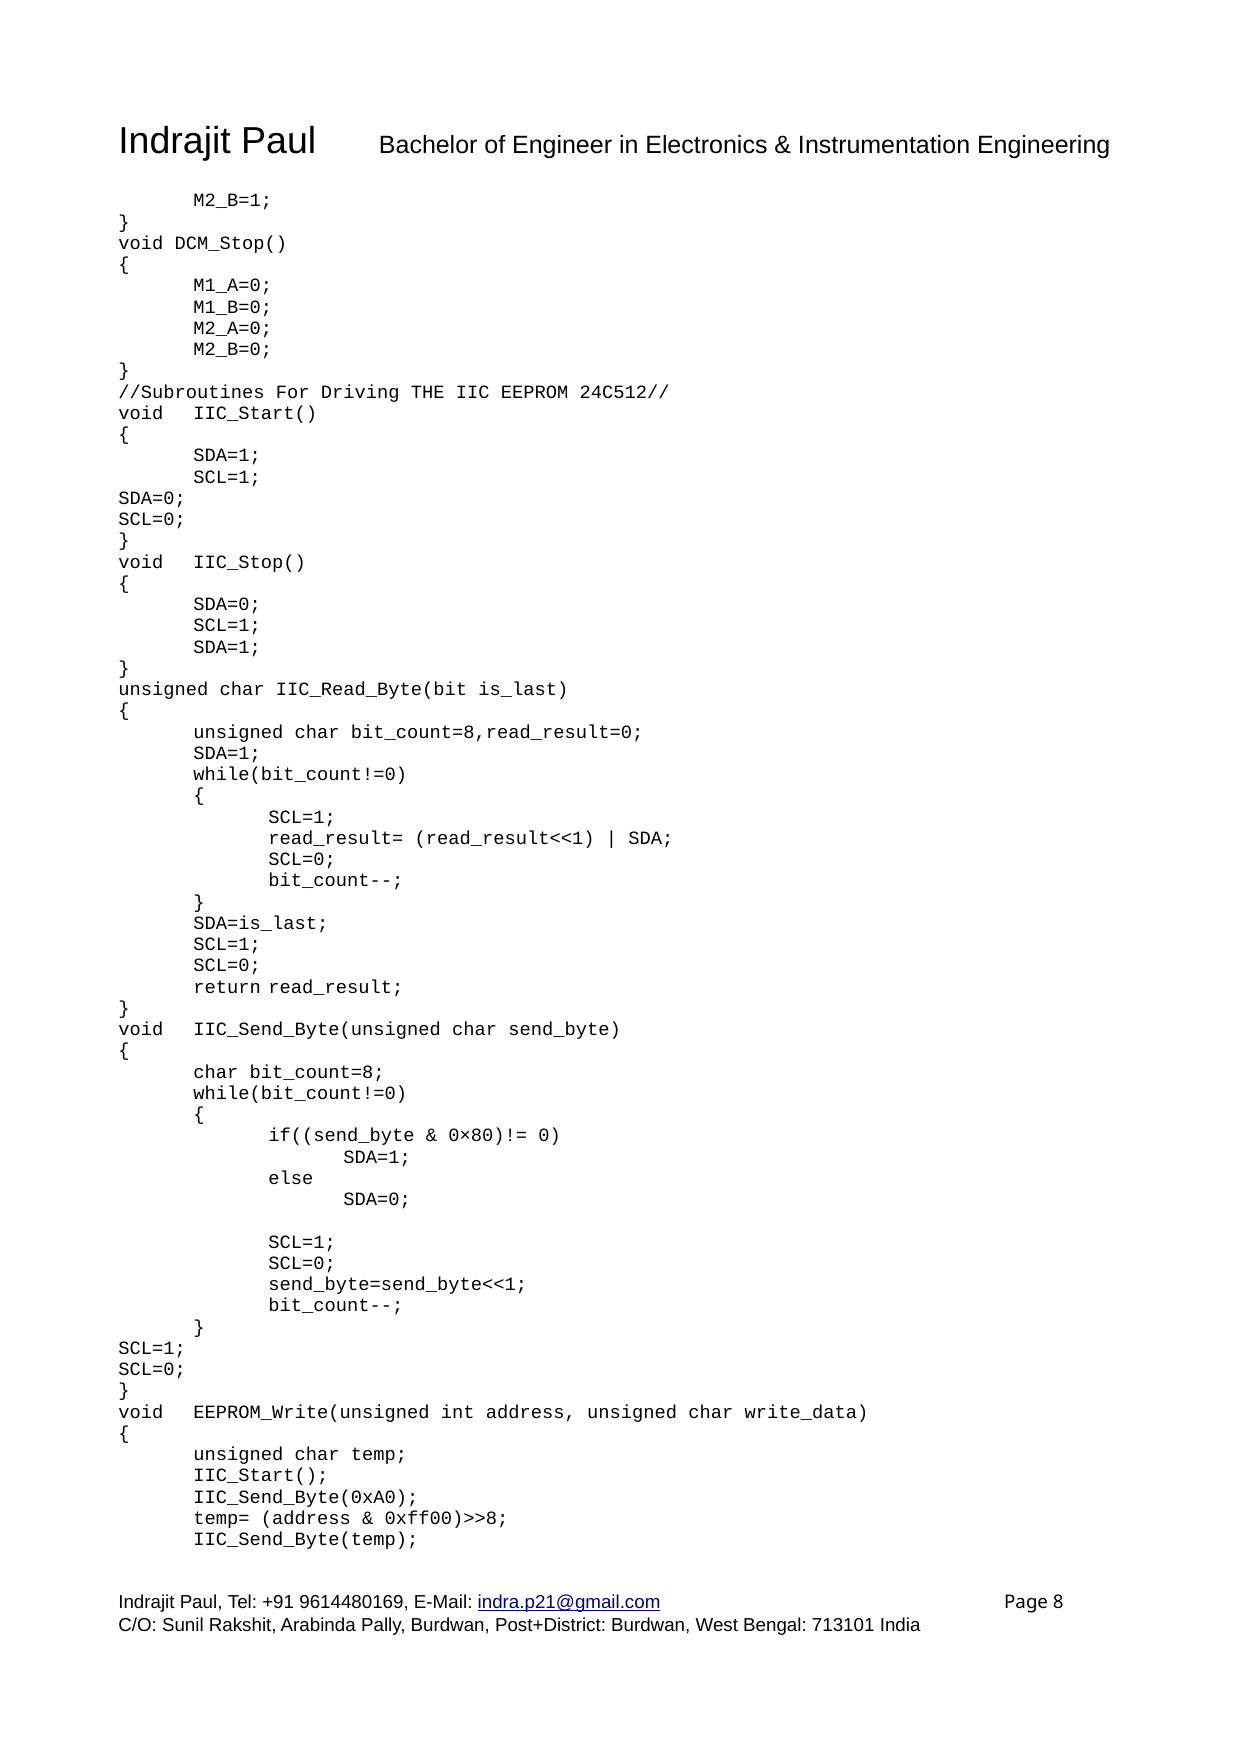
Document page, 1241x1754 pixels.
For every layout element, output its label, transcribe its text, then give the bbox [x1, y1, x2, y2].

text while(bit_count!=0) [118, 765, 1122, 786]
text { [118, 786, 1122, 807]
text void IIC_Stop() [118, 552, 1122, 574]
text return read_result; [118, 977, 1122, 999]
text void DCM_Stop() [118, 234, 1122, 255]
text M2_A=0; [118, 319, 1122, 340]
text while(bit_count!=0) [118, 1084, 1122, 1105]
text bit_count--; [118, 871, 1122, 892]
text SCL=0; [118, 1254, 1122, 1275]
text SCL=1; [118, 467, 1122, 489]
text } [118, 1317, 1122, 1339]
text SDA=0; [118, 595, 1122, 616]
text SCL=1; [118, 807, 1122, 829]
text void IIC_Send_Byte(unsigned char send_byte) [118, 1020, 1122, 1041]
text IIC_Start(); [118, 1466, 1122, 1487]
text { [118, 1424, 1122, 1445]
text { [118, 1105, 1122, 1126]
text { [118, 701, 1122, 722]
text M2_B=1; [118, 191, 1122, 212]
text IIC_Send_Byte(temp); [118, 1530, 1122, 1551]
text char bit_count=8; [118, 1062, 1122, 1084]
text void IIC_Start() [118, 404, 1122, 425]
text { [118, 574, 1122, 595]
text SCL=0; [118, 510, 1122, 531]
text IIC_Send_Byte(0xA0); [118, 1487, 1122, 1509]
text SCL=1; [118, 1339, 1122, 1360]
text } [118, 1381, 1122, 1402]
text { [118, 425, 1122, 446]
text SDA=0; [118, 1190, 1122, 1211]
text SDA=1; [118, 446, 1122, 467]
text unsigned char bit_count=8,read_result=0; [118, 722, 1122, 744]
text bit_count--; [118, 1296, 1122, 1317]
text //Subroutines For Driving THE IIC EEPROM 24C512// [118, 382, 1122, 404]
text M1_B=0; [118, 297, 1122, 319]
text SCL=1; [118, 1232, 1122, 1254]
text } [118, 531, 1122, 552]
text SDA=1; [118, 744, 1122, 765]
text SCL=0; [118, 1360, 1122, 1381]
text SDA=1; [118, 637, 1122, 659]
text { [118, 1041, 1122, 1062]
text } [118, 999, 1122, 1020]
text } [118, 212, 1122, 234]
text M2_B=0; [118, 340, 1122, 361]
text { [118, 255, 1122, 276]
text } [118, 892, 1122, 914]
text SDA=1; [118, 1147, 1122, 1169]
text send_byte=send_byte<<1; [118, 1275, 1122, 1296]
text } [118, 659, 1122, 680]
text SDA=is_last; [118, 914, 1122, 935]
text SCL=0; [118, 850, 1122, 871]
text read_result= (read_result<<1) | SDA; [118, 829, 1122, 850]
text if((send_byte & 0×80)!= 0) [118, 1126, 1122, 1147]
text } [118, 361, 1122, 382]
text void EEPROM_Write(unsigned int address, unsigned char write_data) [118, 1402, 1122, 1424]
text temp= (address & 0xff00)>>8; [118, 1509, 1122, 1530]
text SDA=0; [118, 489, 1122, 510]
text unsigned char temp; [118, 1445, 1122, 1466]
text SCL=1; [118, 616, 1122, 637]
text else [118, 1169, 1122, 1190]
text SCL=1; [118, 935, 1122, 956]
text SCL=0; [118, 956, 1122, 977]
text M1_A=0; [118, 276, 1122, 297]
text unsigned char IIC_Read_Byte(bit is_last) [118, 680, 1122, 701]
